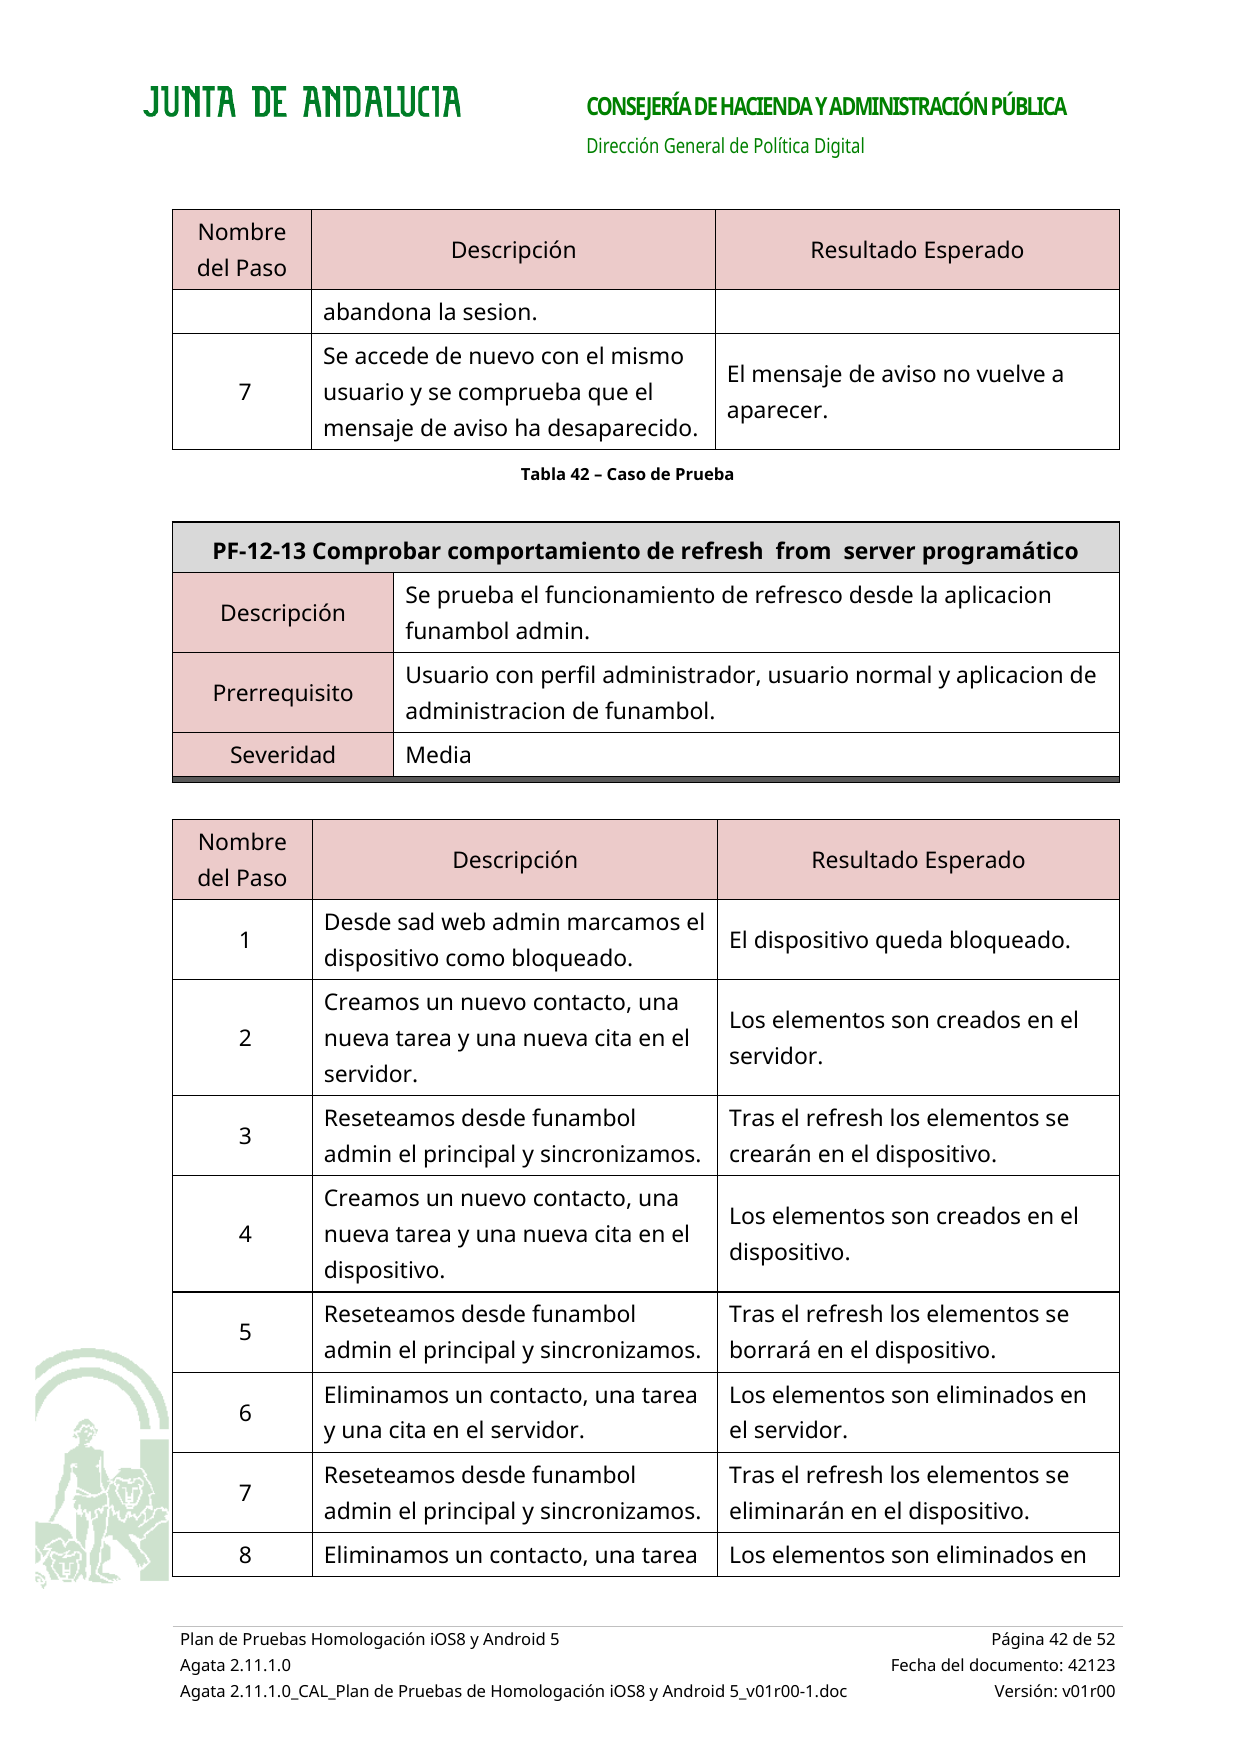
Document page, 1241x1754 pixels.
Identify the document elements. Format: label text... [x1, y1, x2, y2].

table_cell 1 [173, 900, 312, 979]
table_header PF-12-13 Comprobar comportamiento de refresh from server programático [173, 523, 1119, 572]
table_cell Descripción [173, 573, 393, 652]
table_cell Prerrequisito [173, 653, 393, 732]
table_cell Creamos un nuevo contacto, una nueva tarea y una nueva cita en el dispositivo. [313, 1176, 717, 1291]
table_cell Los elementos son eliminados en el servidor. [718, 1373, 1119, 1452]
table_header Descripción [313, 820, 717, 899]
table_cell Tras el refresh los elementos se eliminarán en el dispositivo. [718, 1453, 1119, 1532]
table_cell El dispositivo queda bloqueado. [718, 900, 1119, 979]
table_cell 8 [173, 1533, 312, 1576]
table_cell [173, 777, 1119, 782]
table_header Descripción [312, 210, 715, 289]
table_cell Reseteamos desde funambol admin el principal y sincronizamos. [313, 1453, 717, 1532]
table_cell 2 [173, 980, 312, 1095]
table_header Resultado Esperado [718, 820, 1119, 899]
table_cell Severidad [173, 733, 393, 776]
table_cell 3 [173, 1096, 312, 1175]
table_cell 4 [173, 1176, 312, 1291]
table_cell 7 [173, 334, 311, 449]
picture [143, 86, 461, 117]
table_cell 5 [173, 1293, 312, 1372]
table_cell Reseteamos desde funambol admin el principal y sincronizamos. [313, 1293, 717, 1372]
table_cell abandona la sesion. [312, 290, 715, 333]
table_cell 6 [173, 1373, 312, 1452]
table_cell Los elementos son eliminados en [718, 1533, 1119, 1576]
table_header Nombre del Paso [173, 210, 311, 289]
table_cell [716, 290, 1119, 333]
table_cell Reseteamos desde funambol admin el principal y sincronizamos. [313, 1096, 717, 1175]
table_cell Usuario con perfil administrador, usuario normal y aplicacion de administracion de funambol. [394, 653, 1119, 732]
table_cell Eliminamos un contacto, una tarea [313, 1533, 717, 1576]
table_cell Creamos un nuevo contacto, una nueva tarea y una nueva cita en el servidor. [313, 980, 717, 1095]
table_cell Eliminamos un contacto, una tarea y una cita en el servidor. [313, 1373, 717, 1452]
table_cell Tras el refresh los elementos se borrará en el dispositivo. [718, 1293, 1119, 1372]
table_cell 7 [173, 1453, 312, 1532]
table_cell El mensaje de aviso no vuelve a aparecer. [716, 334, 1119, 449]
table_cell [173, 290, 311, 333]
table_cell Tras el refresh los elementos se crearán en el dispositivo. [718, 1096, 1119, 1175]
table_cell Los elementos son creados en el servidor. [718, 980, 1119, 1095]
table_header Nombre del Paso [173, 820, 312, 899]
table_cell Media [394, 733, 1119, 776]
table_cell Los elementos son creados en el dispositivo. [718, 1176, 1119, 1291]
table_cell Desde sad web admin marcamos el dispositivo como bloqueado. [313, 900, 717, 979]
table_cell Se prueba el funcionamiento de refresco desde la aplicacion funambol admin. [394, 573, 1119, 652]
text Tabla 42 – Caso de Prueba [148, 463, 1107, 485]
table_header Resultado Esperado [716, 210, 1119, 289]
table_cell Se accede de nuevo con el mismo usuario y se comprueba que el mensaje de aviso ha desaparecido. [312, 334, 715, 449]
